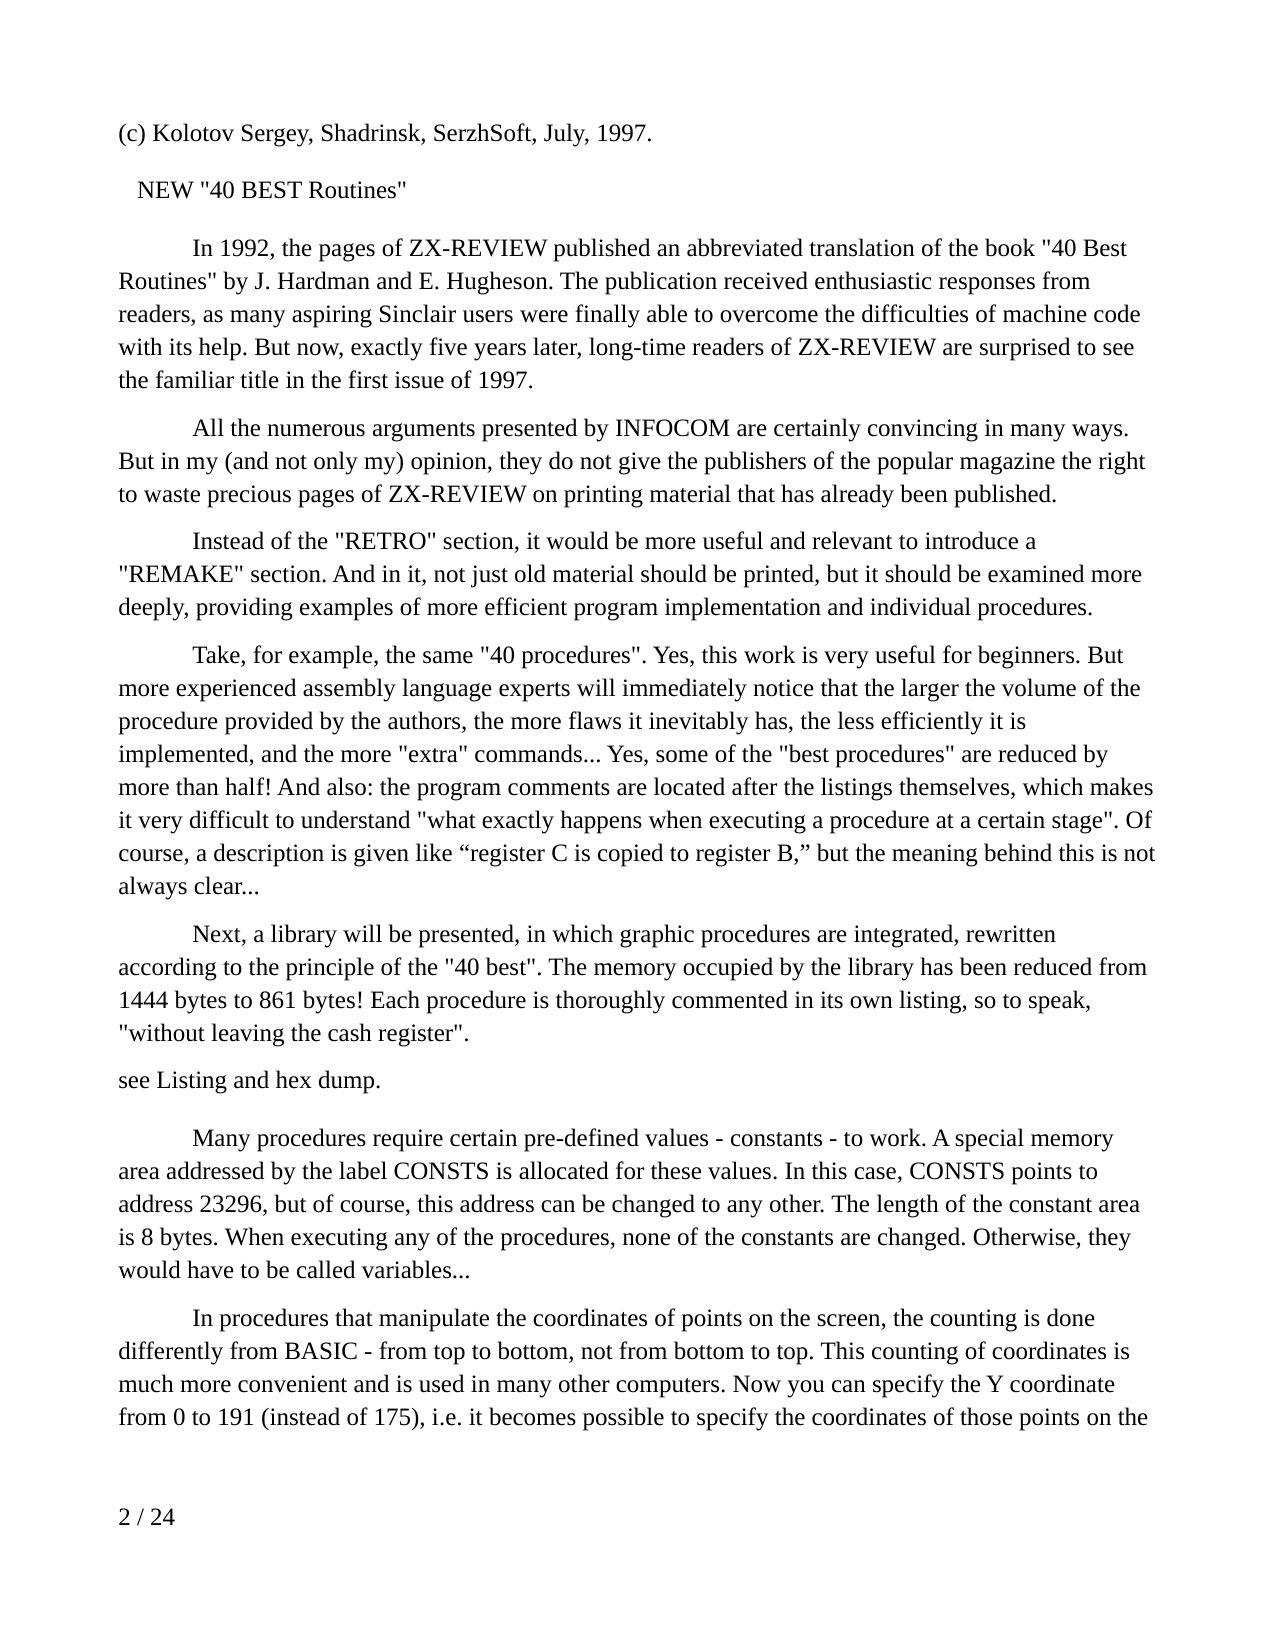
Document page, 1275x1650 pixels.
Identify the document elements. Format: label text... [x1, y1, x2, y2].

text Next, a library will be presented, in which graphic procedures are integrated, rewritten according to the principle of the "40 best". The memory occupied by the library has been reduced from 1444 bytes to 861 bytes! Each procedure is thoroughly commented in its own listing, so to speak, "without leaving the cash register". [118, 919, 1157, 1047]
text see Listing and hex dump. [118, 1066, 1157, 1094]
text NEW "40 BEST Routines" [118, 176, 1157, 204]
text Instead of the "RETRO" section, it would be more useful and relevant to introduce a "REMAKE" section. And in it, not just old material should be printed, but it should be examined more deeply, providing examples of more efficient program implementation and individual procedures. [118, 526, 1157, 621]
text Take, for example, the same "40 procedures". Yes, this work is very useful for beginners. But more experienced assembly language experts will immediately notice that the larger the volume of the procedure provided by the authors, the more flaws it inevitably has, the less efficiently it is implemented, and the more "extra" commands... Yes, some of the "best procedures" are reduced by more than half! And also: the program comments are located after the listings themselves, which makes it very difficult to understand "what exactly happens when executing a procedure at a certain stage". Of course, a description is given like “register C is copied to register B,” but the meaning behind this is not always clear... [118, 640, 1157, 900]
text (c) Kolotov Sergey, Shadrinsk, SerzhSoft, July, 1997. [118, 118, 1157, 147]
text Many procedures require certain pre-defined values - constants - to work. A special memory area addressed by the label CONSTS is allocated for these values. In this case, CONSTS points to address 23296, but of course, this address can be changed to any other. The length of the constant area is 8 bytes. When executing any of the procedures, none of the constants are changed. Otherwise, they would have to be called variables... [118, 1123, 1157, 1284]
text In 1992, the pages of ZX-REVIEW published an abbreviated translation of the book "40 Best Routines" by J. Hardman and E. Hugheson. The publication received enthusiastic responses from readers, as many aspiring Sinclair users were finally able to overcome the difficulties of machine code with its help. But now, exactly five years later, long-time readers of ZX-REVIEW are surprised to see the familiar title in the first issue of 1997. [118, 233, 1157, 394]
text All the numerous arguments presented by INFOCOM are certainly convincing in many ways. But in my (and not only my) opinion, they do not give the publishers of the popular magazine the right to waste precious pages of ZX-REVIEW on printing material that has already been published. [118, 413, 1157, 508]
text In procedures that manipulate the coordinates of points on the screen, the counting is done differently from BASIC - from top to bottom, not from bottom to top. This counting of coordinates is much more convenient and is used in many other computers. Now you can specify the Y coordinate from 0 to 191 (instead of 175), i.e. it becomes possible to specify the coordinates of those points on the [118, 1303, 1157, 1431]
